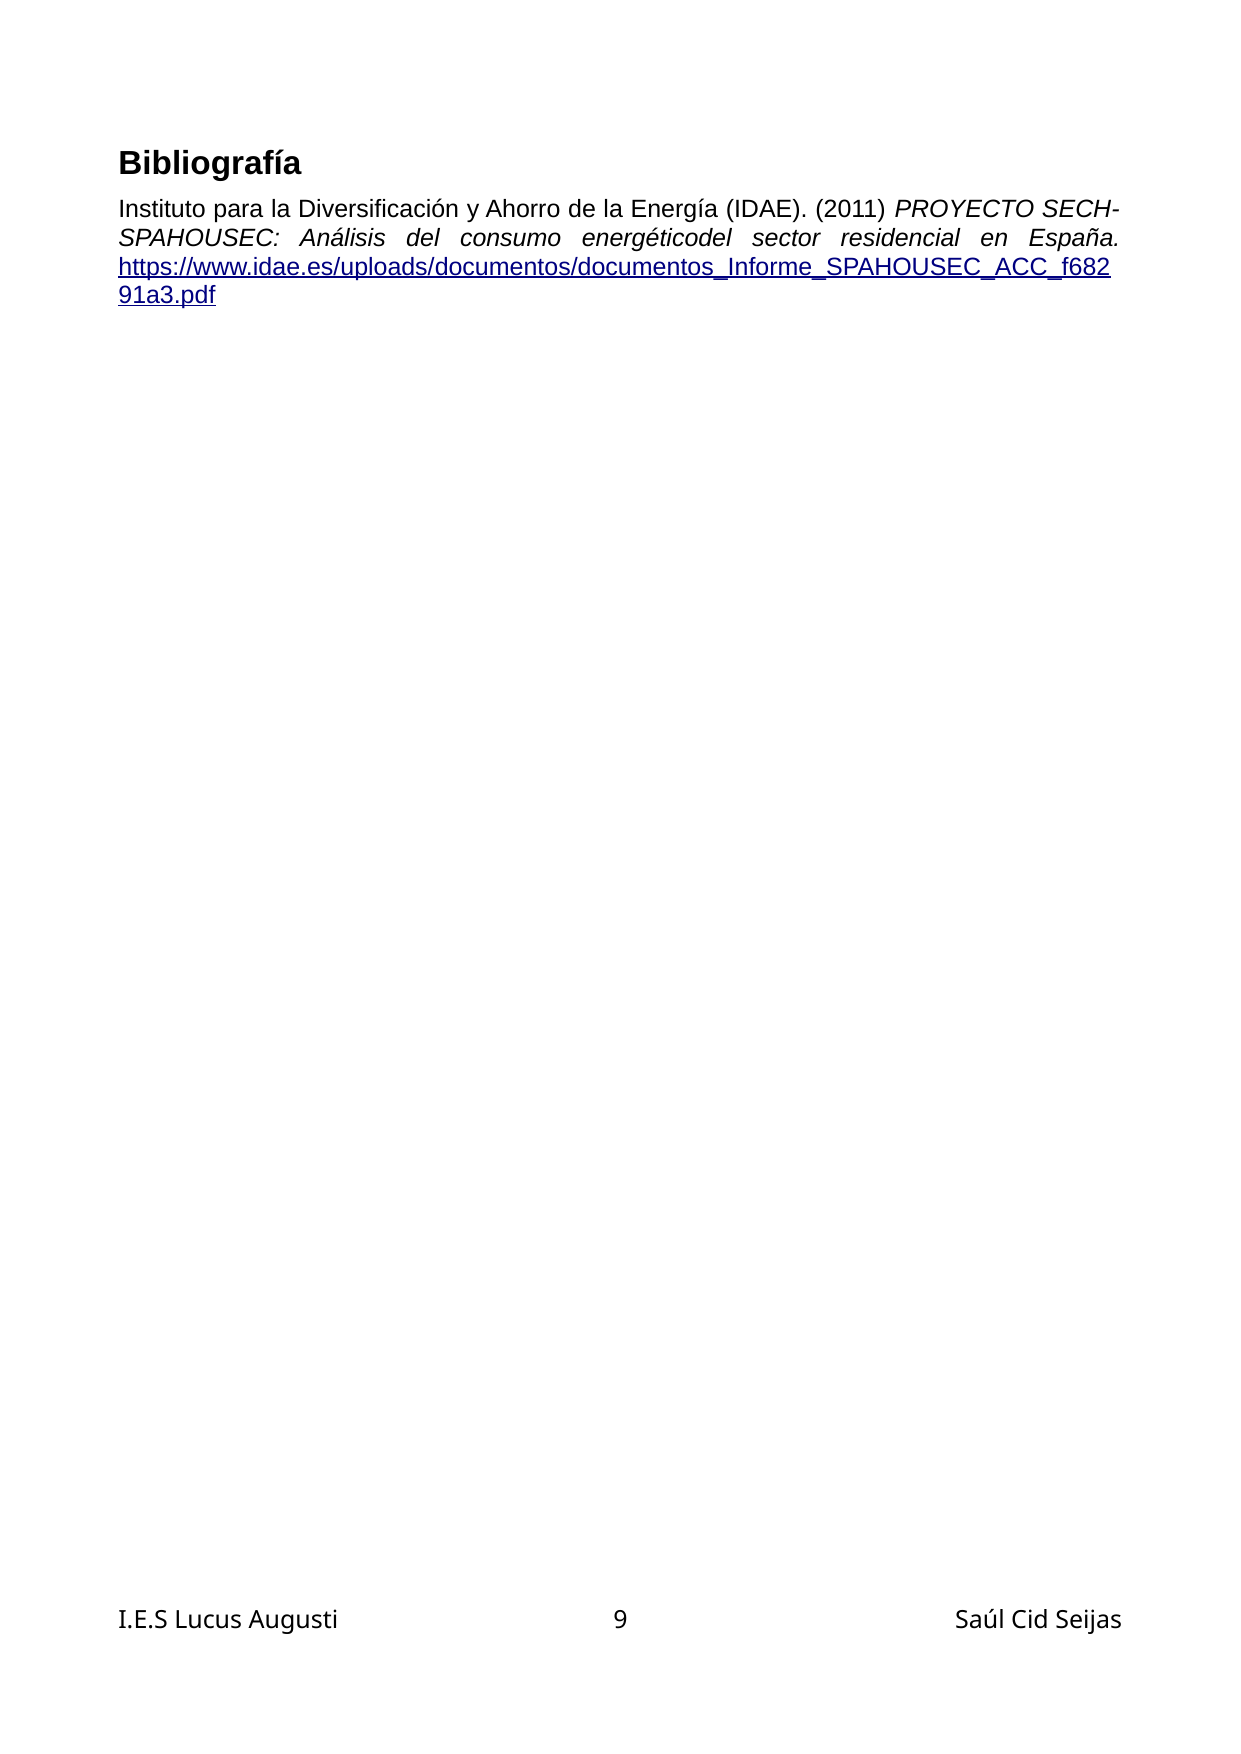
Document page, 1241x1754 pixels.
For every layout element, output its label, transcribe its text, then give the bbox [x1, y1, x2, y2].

subtitle Bibliografía [118, 143, 1122, 182]
text Instituto para la Diversificación y Ahorro de la Energía (IDAE). (2011) PROYECTO SECH-SPAHOUSEC: Análisis del consumo energéticodel sector residencial en España. https://www.idae.es/uploads/documentos/documentos_Informe_SPAHOUSEC_ACC_f68291a3.pdf [118, 194, 1122, 309]
